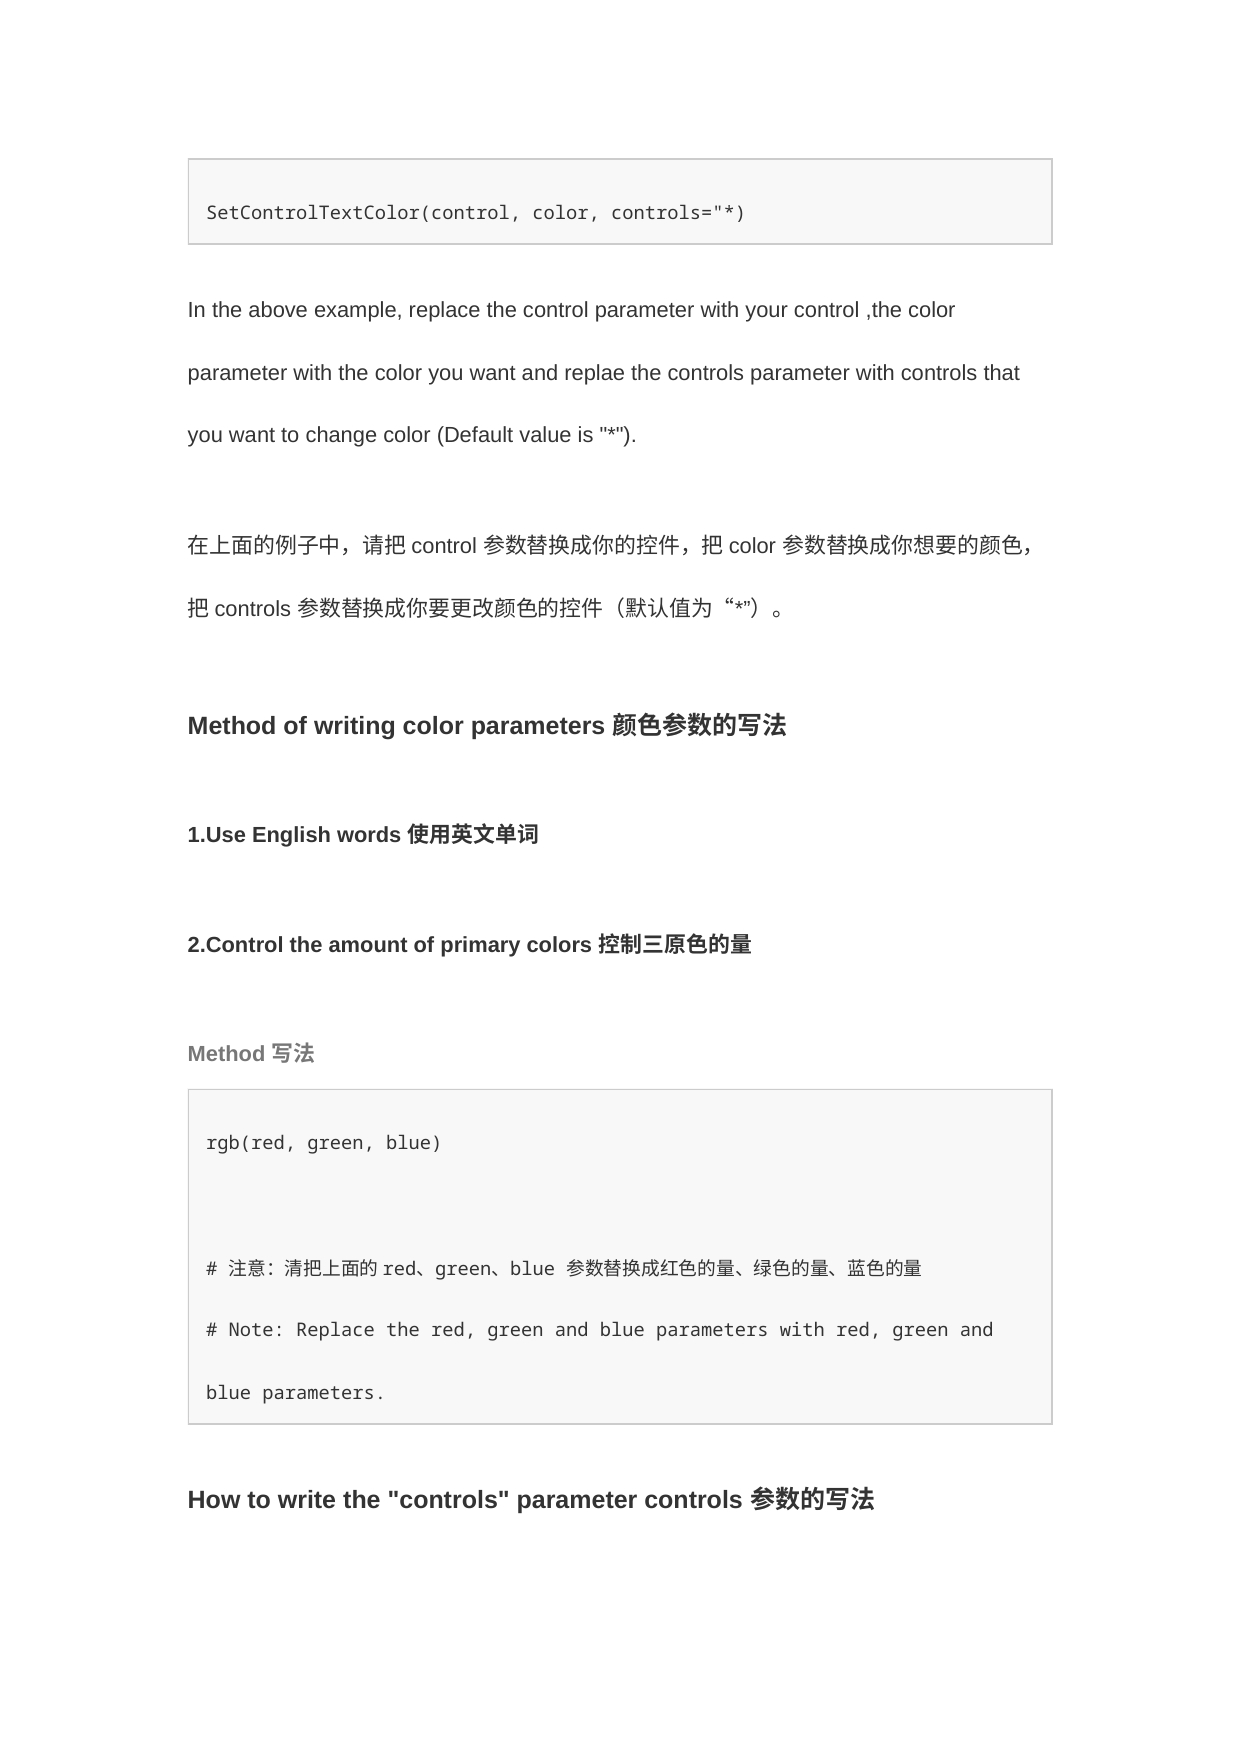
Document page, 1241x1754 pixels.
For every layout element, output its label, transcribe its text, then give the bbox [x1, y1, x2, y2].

text rgb(red, green, blue) [189, 1090, 1051, 1151]
text 在上面的例子中，请把 control 参数替换成你的控件，把 color 参数替换成你想要的颜色，把 controls 参数替换成你要更改颜色的控件（默认值为“*”）。 [187, 502, 1053, 627]
text # Note: Replace the red, green and blue parameters with red, green and blue parameters. [189, 1276, 1051, 1423]
text 1.Use English words 使用英文单词 [187, 792, 1053, 854]
text # 注意：清把上面的 red、green、blue 参数替换成红色的量、绿色的量、蓝色的量 [189, 1213, 1051, 1276]
text Method of writing color parameters 颜色参数的写法 [187, 682, 1053, 745]
text In the above example, replace the control parameter with your control ,the color parameter with the color you want and replae the controls parameter with controls that you want to change color (Default value is "*"). [187, 268, 1053, 456]
text Method 写法 [187, 1010, 1053, 1073]
text SetControlTextColor(control, color, controls="*) [189, 160, 1051, 243]
text 2.Control the amount of primary colors 控制三原色的量 [187, 901, 1053, 963]
text How to write the "controls" parameter controls 参数的写法 [187, 1456, 1053, 1519]
